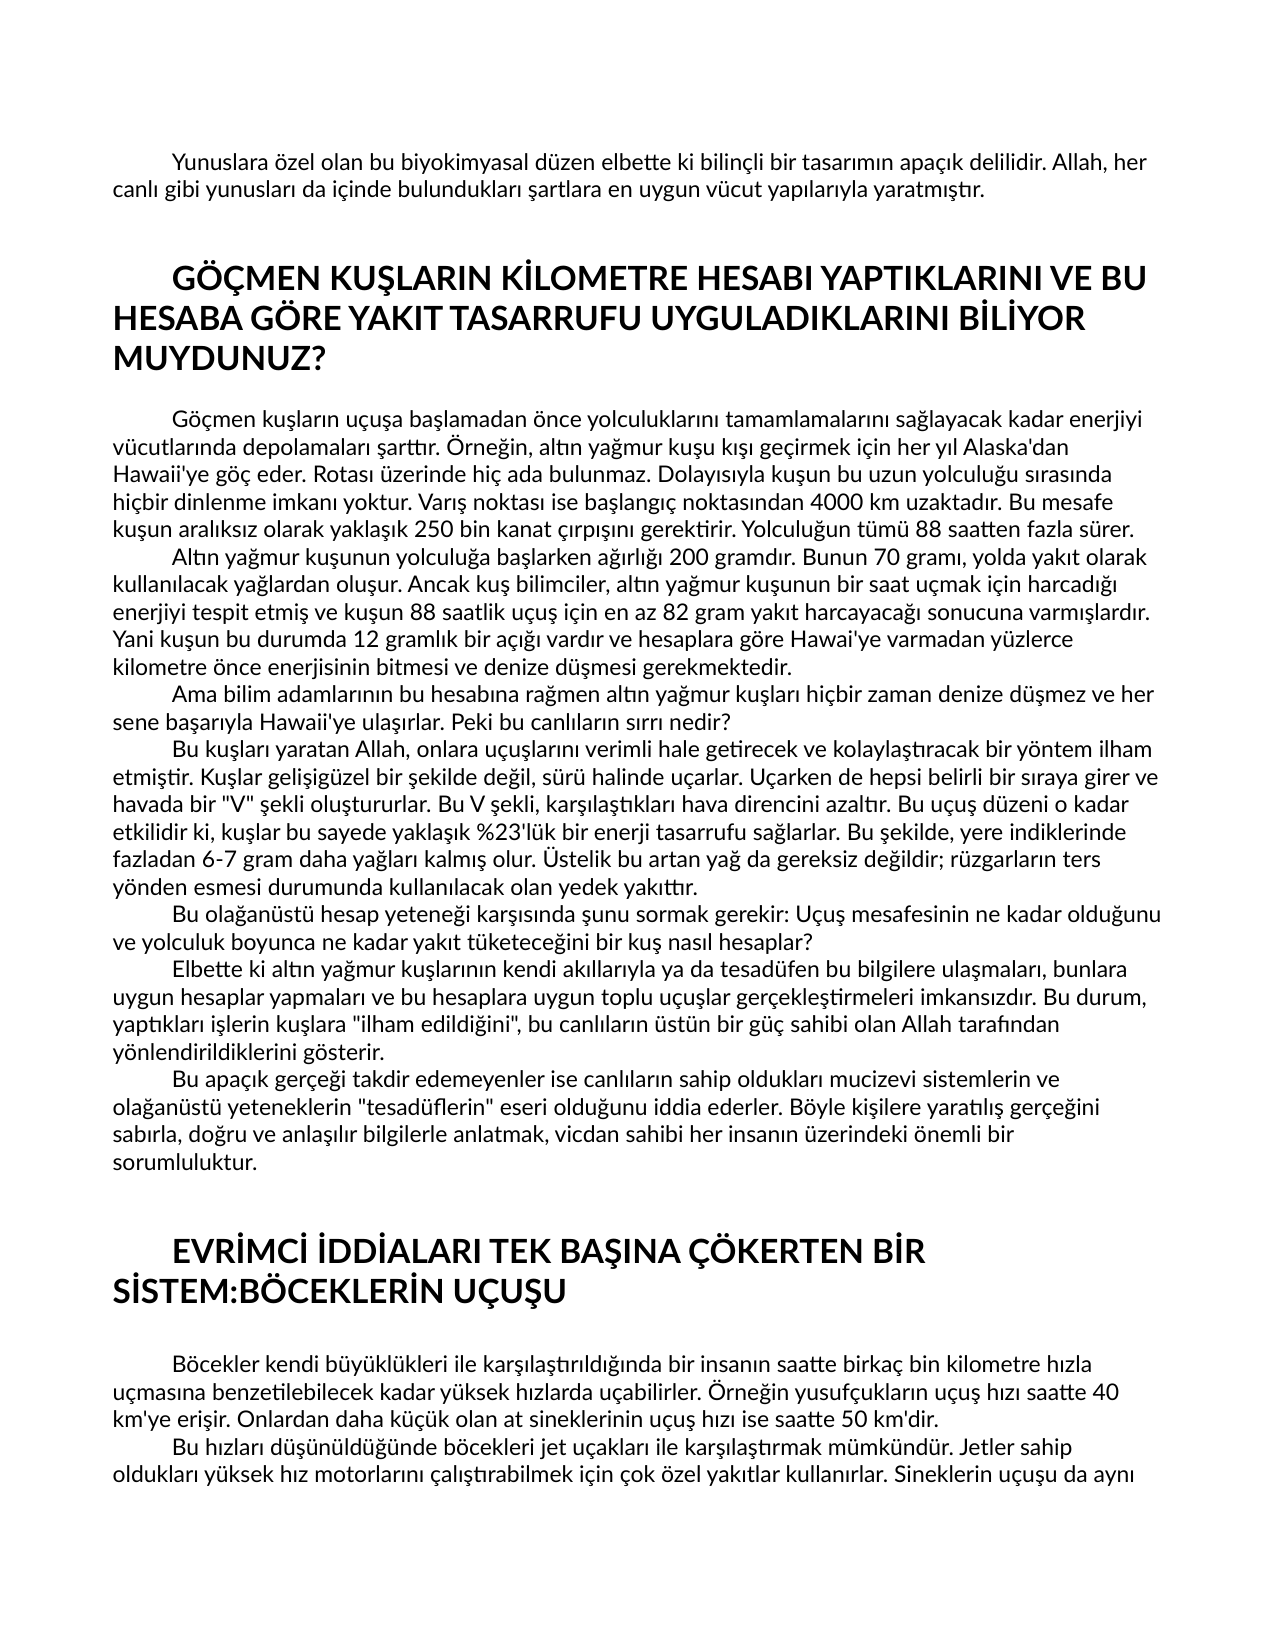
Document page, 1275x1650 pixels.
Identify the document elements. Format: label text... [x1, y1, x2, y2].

text EVRİMCİ İDDİALARI TEK BAŞINA ÇÖKERTEN BİR SİSTEM:BÖCEKLERİN UÇUŞU [112, 1230, 1162, 1310]
text Elbette ki altın yağmur kuşlarının kendi akıllarıyla ya da tesadüfen bu bilgilere ulaşmaları, bunlara uygun hesaplar yapmaları ve bu hesaplara uygun toplu uçuşlar gerçekleştirmeleri imkansızdır. Bu durum, yaptıkları işlerin kuşlara "ilham edildiğini", bu canlıların üstün bir güç sahibi olan Allah tarafından yönlendirildiklerini gösterir. [112, 955, 1162, 1065]
text Bu kuşları yaratan Allah, onlara uçuşlarını verimli hale getirecek ve kolaylaştıracak bir yöntem ilham etmiştir. Kuşlar gelişigüzel bir şekilde değil, sürü halinde uçarlar. Uçarken de hepsi belirli bir sıraya girer ve havada bir "V" şekli oluştururlar. Bu V şekli, karşılaştıkları hava direncini azaltır. Bu uçuş düzeni o kadar etkilidir ki, kuşlar bu sayede yaklaşık %23'lük bir enerji tasarrufu sağlarlar. Bu şekilde, yere indiklerinde fazladan 6-7 gram daha yağları kalmış olur. Üstelik bu artan yağ da gereksiz değildir; rüzgarların ters yönden esmesi durumunda kullanılacak olan yedek yakıttır. [112, 735, 1162, 900]
text Ama bilim adamlarının bu hesabına rağmen altın yağmur kuşları hiçbir zaman denize düşmez ve her sene başarıyla Hawaii'ye ulaşırlar. Peki bu canlıların sırrı nedir? [112, 680, 1162, 735]
text GÖÇMEN KUŞLARIN KİLOMETRE HESABI YAPTIKLARINI VE BU HESABA GÖRE YAKIT TASARRUFU UYGULADIKLARINI BİLİYOR MUYDUNUZ? [112, 258, 1162, 378]
text Altın yağmur kuşunun yolculuğa başlarken ağırlığı 200 gramdır. Bunun 70 gramı, yolda yakıt olarak kullanılacak yağlardan oluşur. Ancak kuş bilimciler, altın yağmur kuşunun bir saat uçmak için harcadığı enerjiyi tespit etmiş ve kuşun 88 saatlik uçuş için en az 82 gram yakıt harcayacağı sonucuna varmışlardır. Yani kuşun bu durumda 12 gramlık bir açığı vardır ve hesaplara göre Hawai'ye varmadan yüzlerce kilometre önce enerjisinin bitmesi ve denize düşmesi gerekmektedir. [112, 543, 1162, 680]
text Böcekler kendi büyüklükleri ile karşılaştırıldığında bir insanın saatte birkaç bin kilometre hızla uçmasına benzetilebilecek kadar yüksek hızlarda uçabilirler. Örneğin yusufçukların uçuş hızı saatte 40 km'ye erişir. Onlardan daha küçük olan at sineklerinin uçuş hızı ise saatte 50 km'dir. [112, 1350, 1162, 1433]
text Yunuslara özel olan bu biyokimyasal düzen elbette ki bilinçli bir tasarımın apaçık delilidir. Allah, her canlı gibi yunusları da içinde bulundukları şartlara en uygun vücut yapılarıyla yaratmıştır. [112, 148, 1162, 203]
text Göçmen kuşların uçuşa başlamadan önce yolculuklarını tamamlamalarını sağlayacak kadar enerjiyi vücutlarında depolamaları şarttır. Örneğin, altın yağmur kuşu kışı geçirmek için her yıl Alaska'dan Hawaii'ye göç eder. Rotası üzerinde hiç ada bulunmaz. Dolayısıyla kuşun bu uzun yolculuğu sırasında hiçbir dinlenme imkanı yoktur. Varış noktası ise başlangıç noktasından 4000 km uzaktadır. Bu mesafe kuşun aralıksız olarak yaklaşık 250 bin kanat çırpışını gerektirir. Yolculuğun tümü 88 saatten fazla sürer. [112, 405, 1162, 543]
text Bu olağanüstü hesap yeteneği karşısında şunu sormak gerekir: Uçuş mesafesinin ne kadar olduğunu ve yolculuk boyunca ne kadar yakıt tüketeceğini bir kuş nasıl hesaplar? [112, 900, 1162, 955]
text Bu hızları düşünüldüğünde böcekleri jet uçakları ile karşılaştırmak mümkündür. Jetler sahip oldukları yüksek hız motorlarını çalıştırabilmek için çok özel yakıtlar kullanırlar. Sineklerin uçuşu da aynı [112, 1433, 1162, 1488]
text Bu apaçık gerçeği takdir edemeyenler ise canlıların sahip oldukları mucizevi sistemlerin ve olağanüstü yeteneklerin "tesadüflerin" eseri olduğunu iddia ederler. Böyle kişilere yaratılış gerçeğini sabırla, doğru ve anlaşılır bilgilerle anlatmak, vicdan sahibi her insanın üzerindeki önemli bir sorumluluktur. [112, 1065, 1162, 1175]
